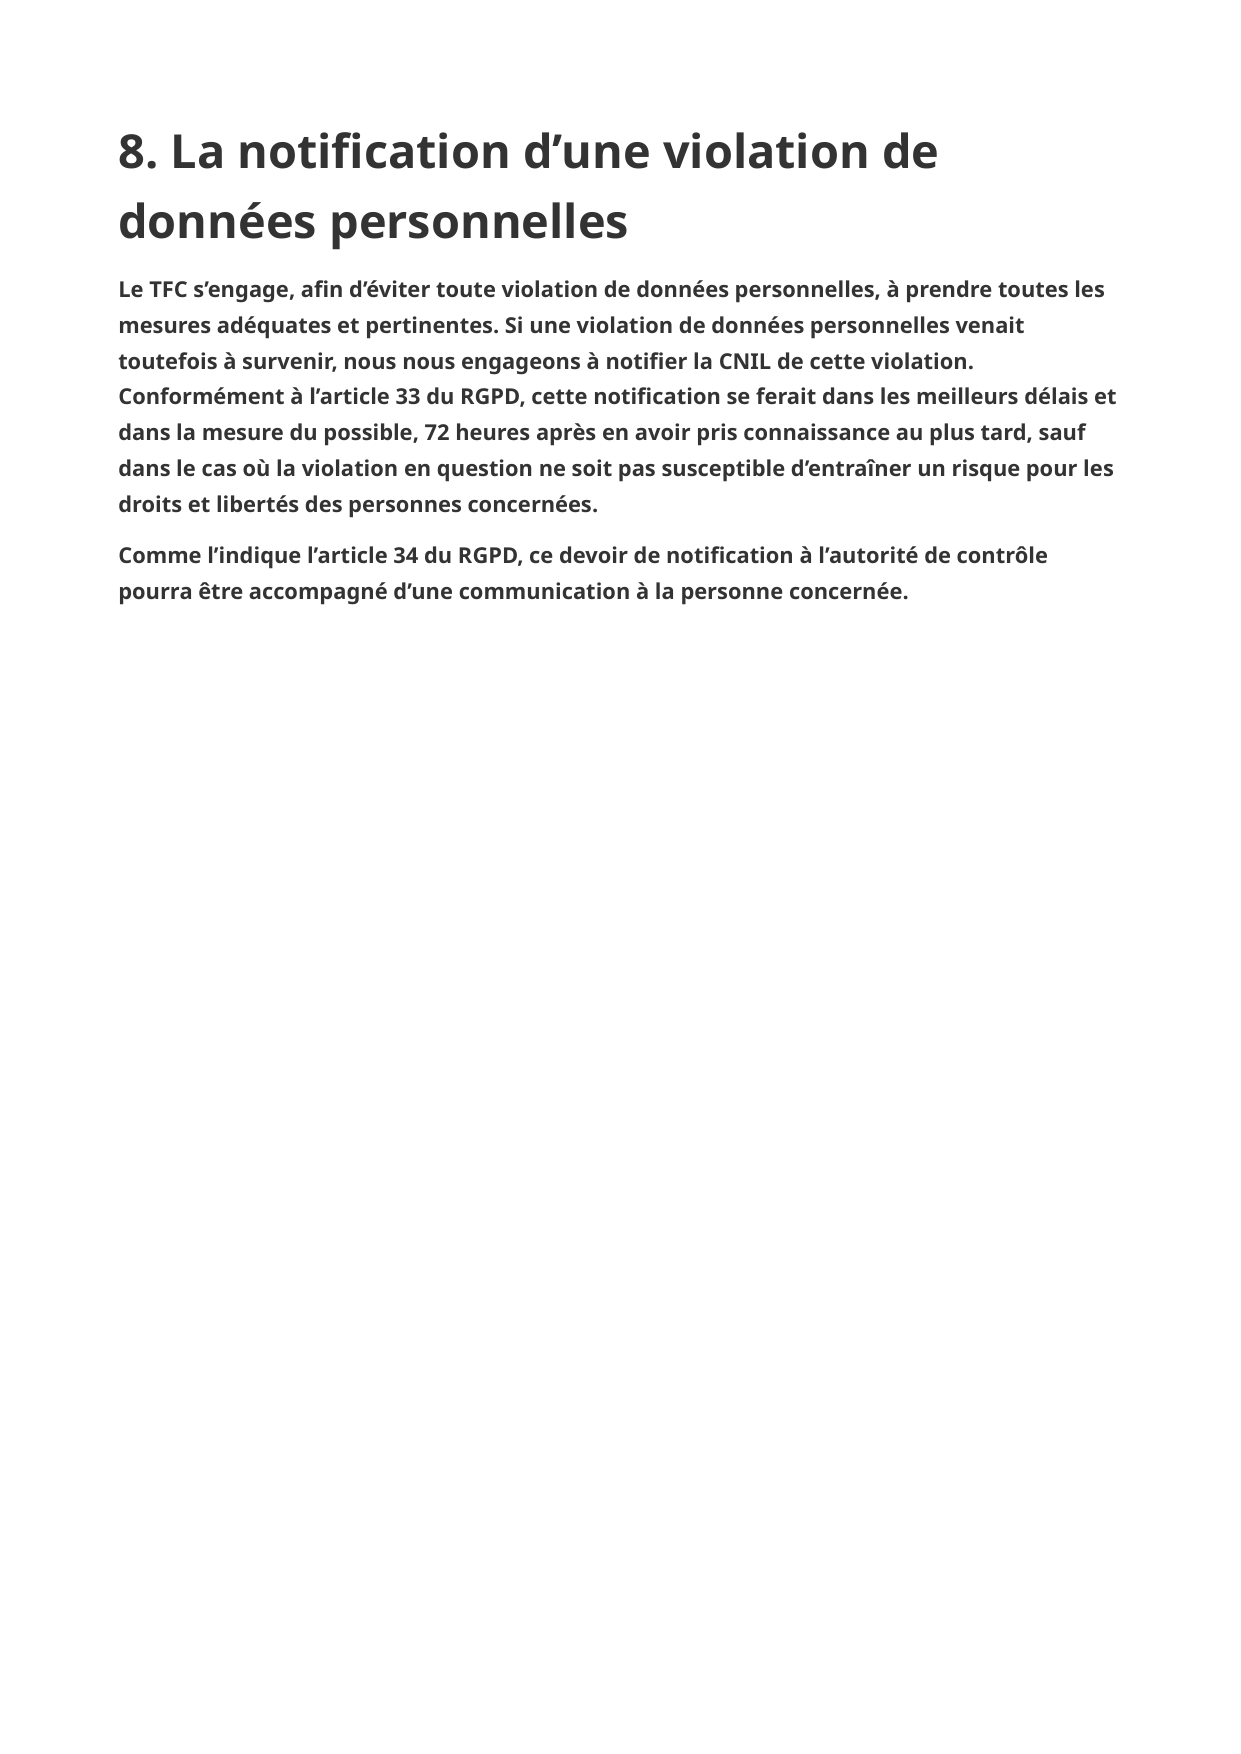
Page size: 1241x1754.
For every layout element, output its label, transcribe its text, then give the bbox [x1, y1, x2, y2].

text Le TFC s’engage, afin d’éviter toute violation de données personnelles, à prendre toutes les mesures adéquates et pertinentes. Si une violation de données personnelles venait toutefois à survenir, nous nous engageons à notifier la CNIL de cette violation. Conformément à l’article 33 du RGPD, cette notification se ferait dans les meilleurs délais et dans la mesure du possible, 72 heures après en avoir pris connaissance au plus tard, sauf dans le cas où la violation en question ne soit pas susceptible d’entraîner un risque pour les droits et libertés des personnes concernées. [118, 274, 1122, 518]
subtitle 8. La notification d’une violation de données personnelles [118, 118, 1122, 252]
text Comme l’indique l’article 34 du RGPD, ce devoir de notification à l’autorité de contrôle pourra être accompagné d’une communication à la personne concernée. [118, 540, 1122, 605]
